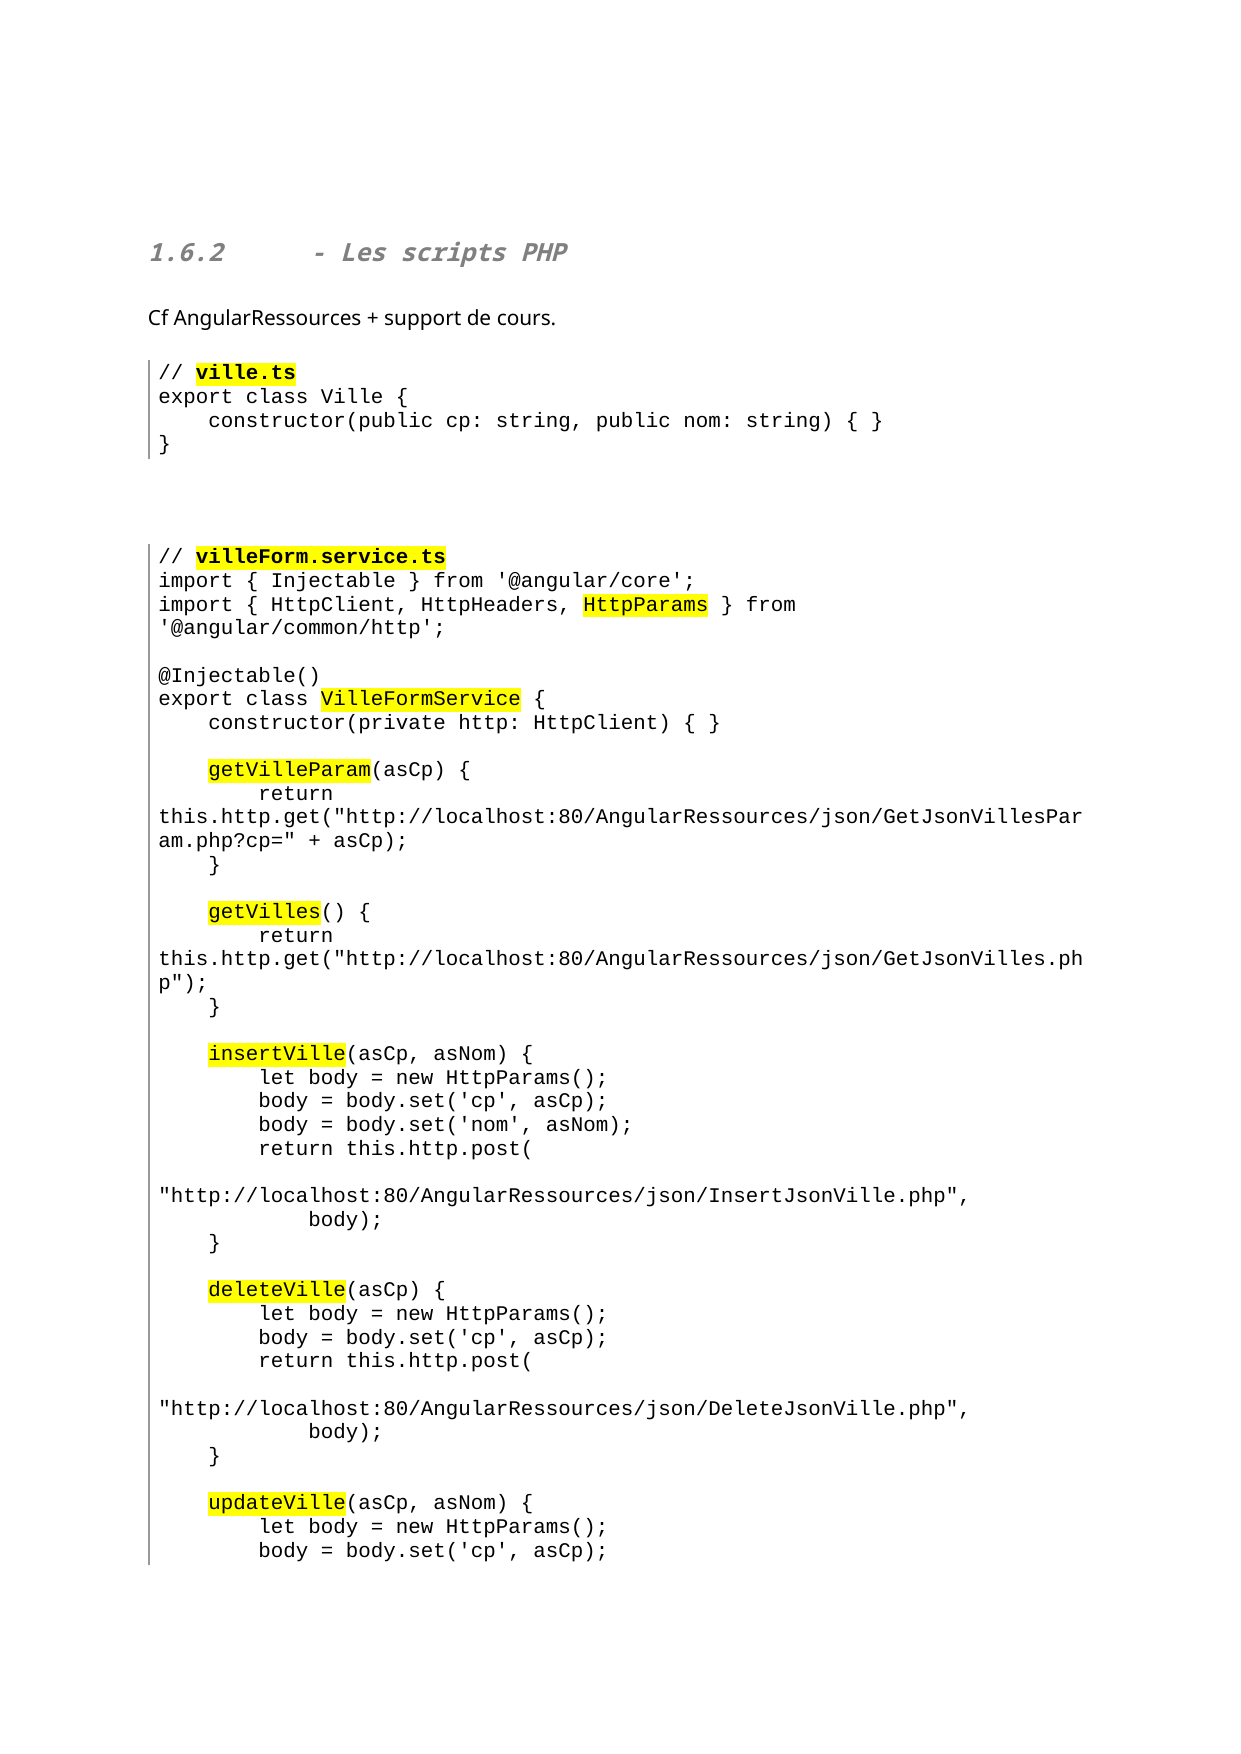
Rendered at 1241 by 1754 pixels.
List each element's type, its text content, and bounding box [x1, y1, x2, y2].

text body = body.set('cp', asCp); [150, 1090, 1092, 1114]
text constructor(public cp: string, public nom: string) { } [150, 410, 1092, 433]
text updateVille(asCp, asNom) { [150, 1492, 1092, 1516]
text deleteVille(asCp) { [150, 1279, 1092, 1303]
text let body = new HttpParams(); [150, 1303, 1092, 1327]
text return this.http.get("http://localhost:80/AngularRessources/json/GetJsonVillesParam.php?cp=" + asCp); [150, 783, 1092, 854]
text } [150, 1232, 1092, 1256]
text } [150, 1445, 1092, 1469]
text let body = new HttpParams(); [150, 1067, 1092, 1090]
text getVilleParam(asCp) { [150, 759, 1092, 783]
text export class Ville { [150, 386, 1092, 410]
subtitle - Les scripts PHP [148, 235, 1092, 269]
text insertVille(asCp, asNom) { [150, 1043, 1092, 1067]
text return this.http.post( [150, 1350, 1092, 1374]
text body = body.set('nom', asNom); [150, 1114, 1092, 1138]
text import { HttpClient, HttpHeaders, HttpParams } from '@angular/common/http'; [150, 594, 1092, 641]
text getVilles() { [150, 901, 1092, 925]
text "http://localhost:80/AngularRessources/json/InsertJsonVille.php", [150, 1161, 1092, 1208]
text return this.http.get("http://localhost:80/AngularRessources/json/GetJsonVilles.php"); [150, 925, 1092, 996]
text export class VilleFormService { [150, 688, 1092, 712]
text let body = new HttpParams(); [150, 1516, 1092, 1539]
text body = body.set('cp', asCp); [150, 1327, 1092, 1350]
text import { Injectable } from '@angular/core'; [150, 570, 1092, 594]
text @Injectable() [150, 665, 1092, 688]
text // villeForm.service.ts [150, 544, 1092, 570]
text constructor(private http: HttpClient) { } [150, 712, 1092, 736]
text } [150, 996, 1092, 1019]
text body); [150, 1421, 1092, 1445]
text } [150, 433, 1092, 459]
text return this.http.post( [150, 1138, 1092, 1161]
text } [150, 854, 1092, 877]
text body = body.set('cp', asCp); [150, 1539, 1092, 1565]
text // ville.ts [150, 360, 1092, 386]
text "http://localhost:80/AngularRessources/json/DeleteJsonVille.php", [150, 1374, 1092, 1421]
text body); [150, 1208, 1092, 1232]
text Cf AngularRessources + support de cours. [148, 303, 1092, 332]
